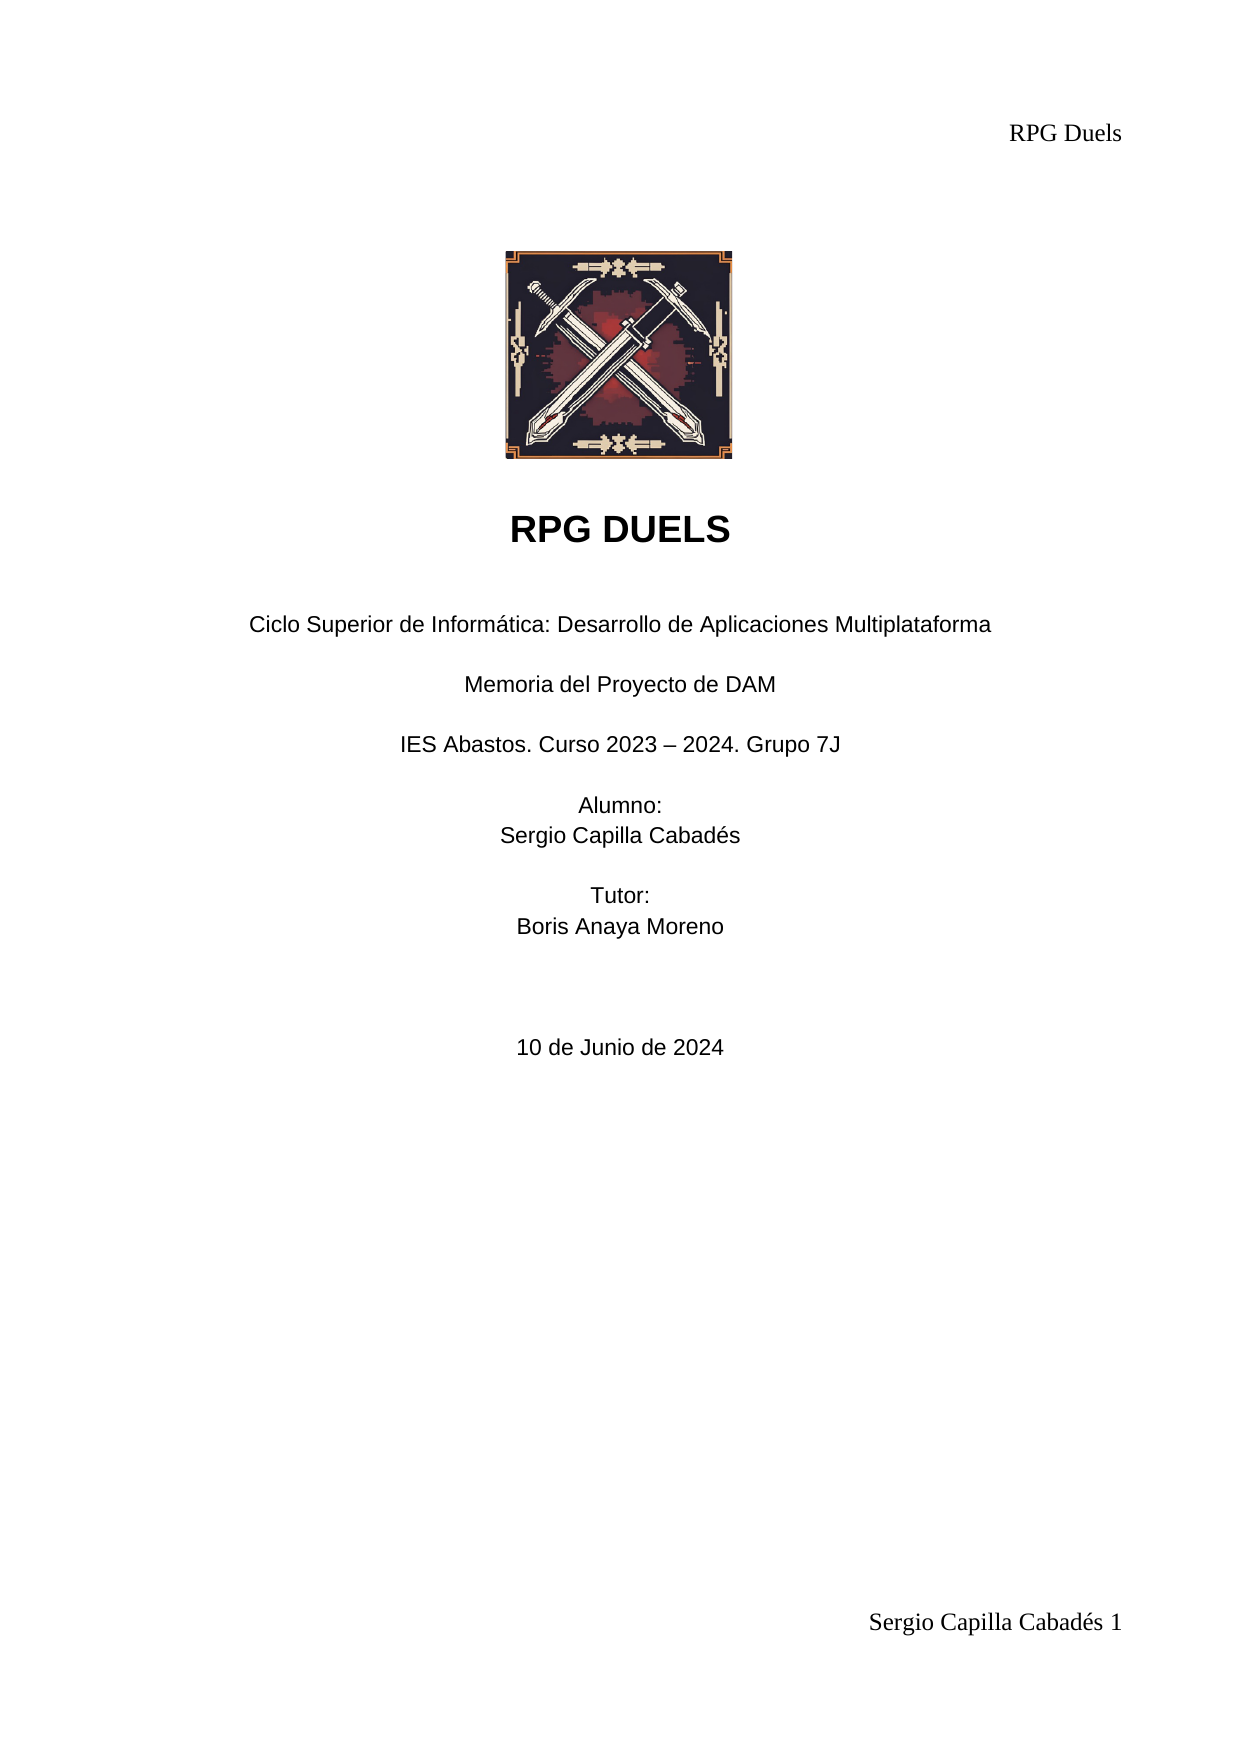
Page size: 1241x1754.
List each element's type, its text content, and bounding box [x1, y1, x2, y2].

subtitle RPG DUELS [118, 201, 1122, 551]
picture [505, 251, 733, 459]
text Ciclo Superior de Informática: Desarrollo de Aplicaciones Multiplataforma Memoria del Proyecto de DAM IES Abastos. Curso 2023 – 2024. Grupo 7J Alumno: Sergio Capilla Cabadés Tutor: Boris Anaya Moreno 10 de Junio de 2024 [118, 611, 1122, 1060]
